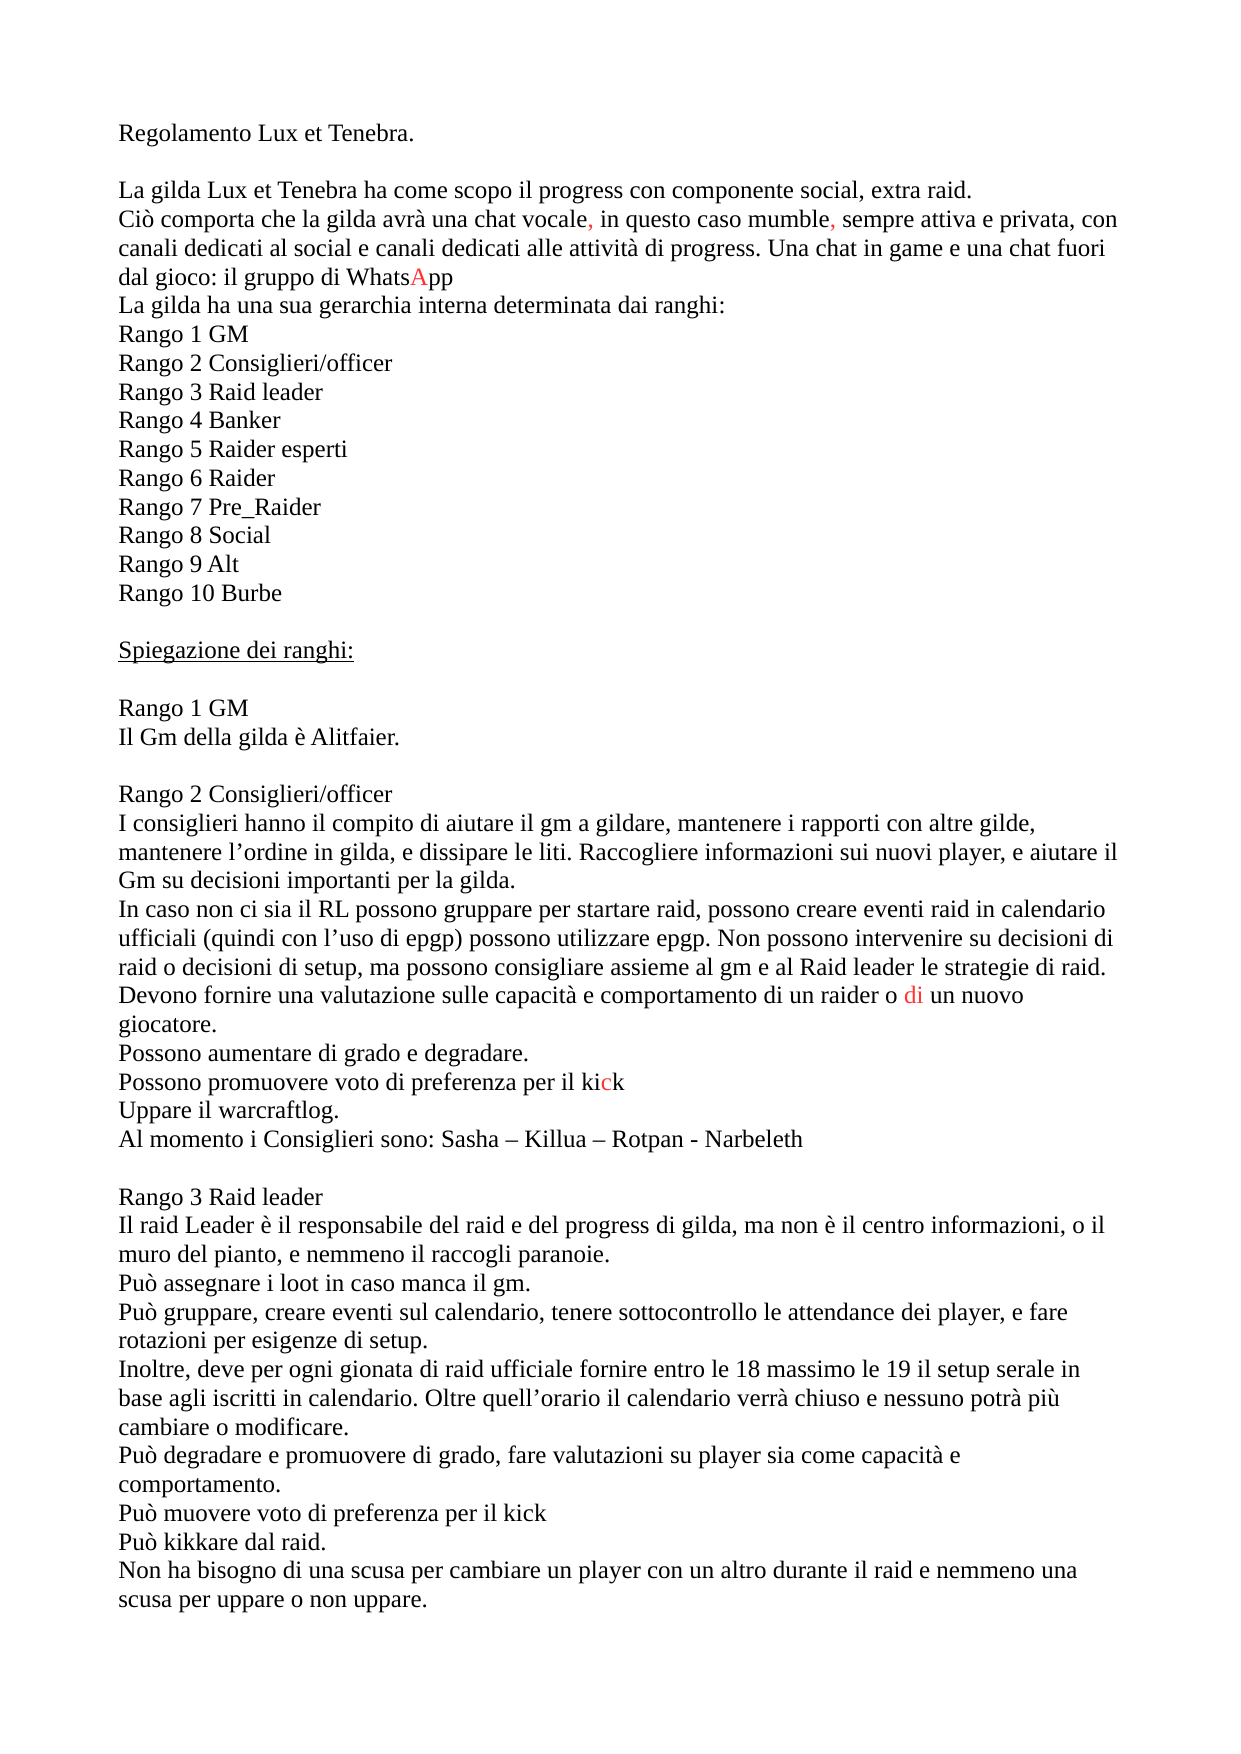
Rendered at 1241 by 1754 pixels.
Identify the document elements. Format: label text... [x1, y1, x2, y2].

text Possono aumentare di grado e degradare. [118, 1038, 1122, 1067]
text Rango 4 Banker [118, 406, 1122, 434]
text Regolamento Lux et Tenebra. [118, 118, 1122, 147]
text Rango 3 Raid leader [118, 1182, 1122, 1211]
text Rango 7 Pre_Raider [118, 492, 1122, 521]
text Rango 10 Burbe [118, 578, 1122, 607]
text I consiglieri hanno il compito di aiutare il gm a gildare, mantenere i rapporti con altre gilde, mantenere l’ordine in gilda, e dissipare le liti. Raccogliere informazioni sui nuovi player, e aiutare il Gm su decisioni importanti per la gilda. [118, 808, 1122, 894]
text In caso non ci sia il RL possono gruppare per startare raid, possono creare eventi raid in calendario ufficiali (quindi con l’uso di epgp) possono utilizzare epgp. Non possono intervenire su decisioni di raid o decisioni di setup, ma possono consigliare assieme al gm e al Raid leader le strategie di raid. [118, 894, 1122, 981]
text Devono fornire una valutazione sulle capacità e comportamento di un raider o di un nuovo giocatore. [118, 981, 1122, 1038]
text Rango 2 Consiglieri/officer [118, 348, 1122, 377]
text Può degradare e promuovere di grado, fare valutazioni su player sia come capacità e comportamento. [118, 1441, 1122, 1498]
text Spiegazione dei ranghi: [118, 636, 1122, 664]
text Può gruppare, creare eventi sul calendario, tenere sottocontrollo le attendance dei player, e fare rotazioni per esigenze di setup. [118, 1297, 1122, 1354]
text Rango 6 Raider [118, 463, 1122, 492]
text Possono promuovere voto di preferenza per il kick [118, 1067, 1122, 1096]
text Rango 1 GM [118, 693, 1122, 722]
text Rango 1 GM [118, 319, 1122, 348]
text La gilda Lux et Tenebra ha come scopo il progress con componente social, extra raid. [118, 176, 1122, 204]
text Il Gm della gilda è Alitfaier. [118, 722, 1122, 751]
text Può kikkare dal raid. [118, 1527, 1122, 1556]
text Può muovere voto di preferenza per il kick [118, 1498, 1122, 1527]
text Rango 8 Social [118, 521, 1122, 549]
text Il raid Leader è il responsabile del raid e del progress di gilda, ma non è il centro informazioni, o il muro del pianto, e nemmeno il raccogli paranoie. [118, 1211, 1122, 1268]
text Rango 9 Alt [118, 549, 1122, 578]
text Ciò comporta che la gilda avrà una chat vocale, in questo caso mumble, sempre attiva e privata, con canali dedicati al social e canali dedicati alle attività di progress. Una chat in game e una chat fuori dal gioco: il gruppo di WhatsApp [118, 204, 1122, 291]
text Inoltre, deve per ogni gionata di raid ufficiale fornire entro le 18 massimo le 19 il setup serale in base agli iscritti in calendario. Oltre quell’orario il calendario verrà chiuso e nessuno potrà più cambiare o modificare. [118, 1354, 1122, 1441]
text Uppare il warcraftlog. [118, 1096, 1122, 1124]
text Può assegnare i loot in caso manca il gm. [118, 1268, 1122, 1297]
text Rango 5 Raider esperti [118, 434, 1122, 463]
text Rango 3 Raid leader [118, 377, 1122, 406]
text Al momento i Consiglieri sono: Sasha – Killua – Rotpan - Narbeleth [118, 1124, 1122, 1153]
text Non ha bisogno di una scusa per cambiare un player con un altro durante il raid e nemmeno una scusa per uppare o non uppare. [118, 1556, 1122, 1613]
text La gilda ha una sua gerarchia interna determinata dai ranghi: [118, 291, 1122, 319]
text Rango 2 Consiglieri/officer [118, 779, 1122, 808]
